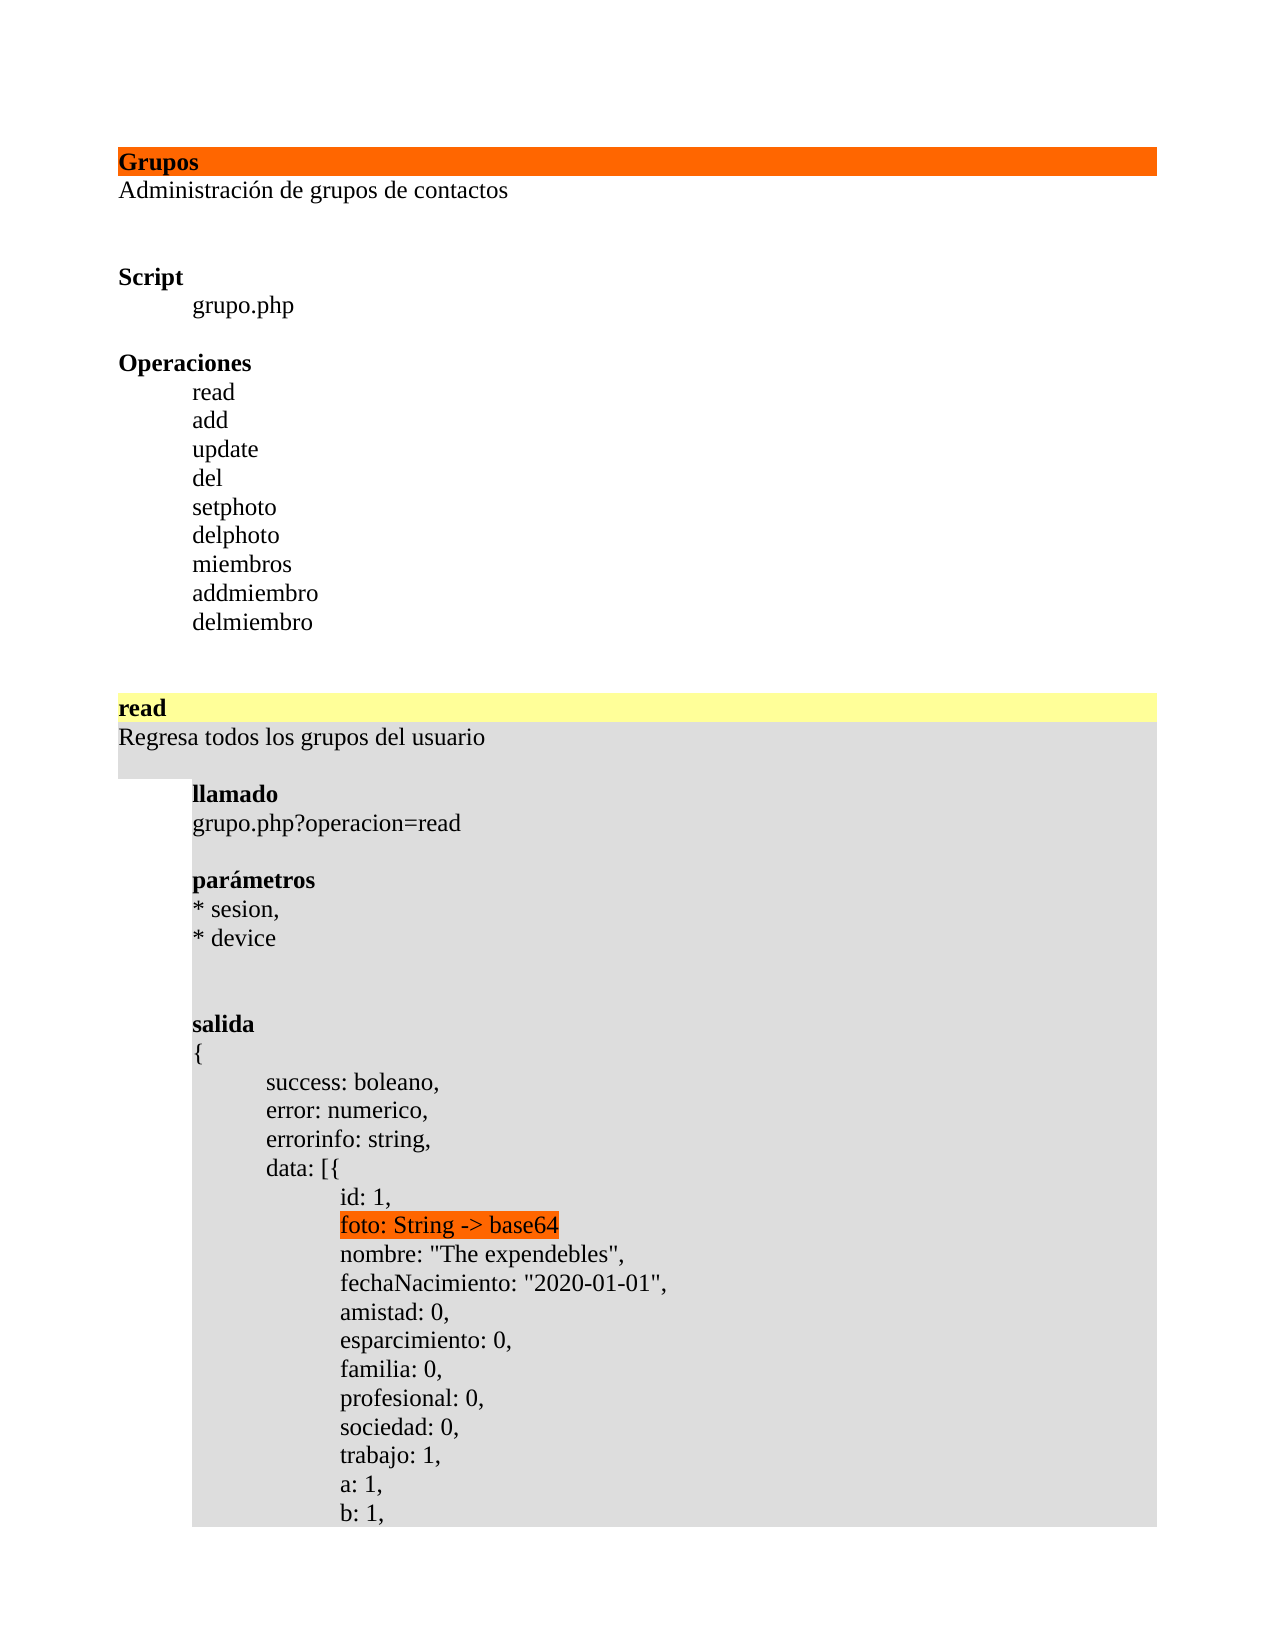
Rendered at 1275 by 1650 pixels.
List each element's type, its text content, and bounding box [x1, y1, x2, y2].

text esparcimiento: 0, [192, 1326, 1157, 1354]
text delphoto [118, 521, 1157, 549]
text data: [{ [192, 1153, 1157, 1182]
text trabajo: 1, [192, 1441, 1157, 1469]
text success: boleano, [192, 1067, 1157, 1096]
text setphoto [118, 492, 1157, 521]
text grupo.php?operacion=read [192, 808, 1157, 837]
text miembros [118, 549, 1157, 578]
text grupo.php [118, 291, 1157, 319]
text sociedad: 0, [192, 1412, 1157, 1441]
text Script [118, 262, 1157, 291]
text id: 1, [192, 1182, 1157, 1211]
text delmiembro [118, 607, 1157, 636]
text salida [192, 1009, 1157, 1038]
text llamado [192, 779, 1157, 808]
text Administración de grupos de contactos [118, 176, 1157, 204]
text Grupos [118, 147, 1157, 176]
text Operaciones [118, 348, 1157, 377]
text add [118, 406, 1157, 434]
text nombre: "The expendebles", [192, 1239, 1157, 1268]
text a: 1, [192, 1469, 1157, 1498]
text errorinfo: string, [192, 1124, 1157, 1153]
text { [192, 1038, 1157, 1067]
text error: numerico, [192, 1096, 1157, 1124]
text read [118, 377, 1157, 406]
text familia: 0, [192, 1354, 1157, 1383]
text profesional: 0, [192, 1383, 1157, 1412]
text update [118, 434, 1157, 463]
text foto: String -> base64 [192, 1211, 1157, 1239]
text read [118, 693, 1157, 722]
text del [118, 463, 1157, 492]
text amistad: 0, [192, 1297, 1157, 1326]
text parámetros [192, 866, 1157, 894]
text fechaNacimiento: "2020-01-01", [192, 1268, 1157, 1297]
text Regresa todos los grupos del usuario [118, 722, 1157, 751]
text addmiembro [118, 578, 1157, 607]
text b: 1, [192, 1498, 1157, 1527]
text * device [192, 923, 1157, 952]
text * sesion, [192, 894, 1157, 923]
